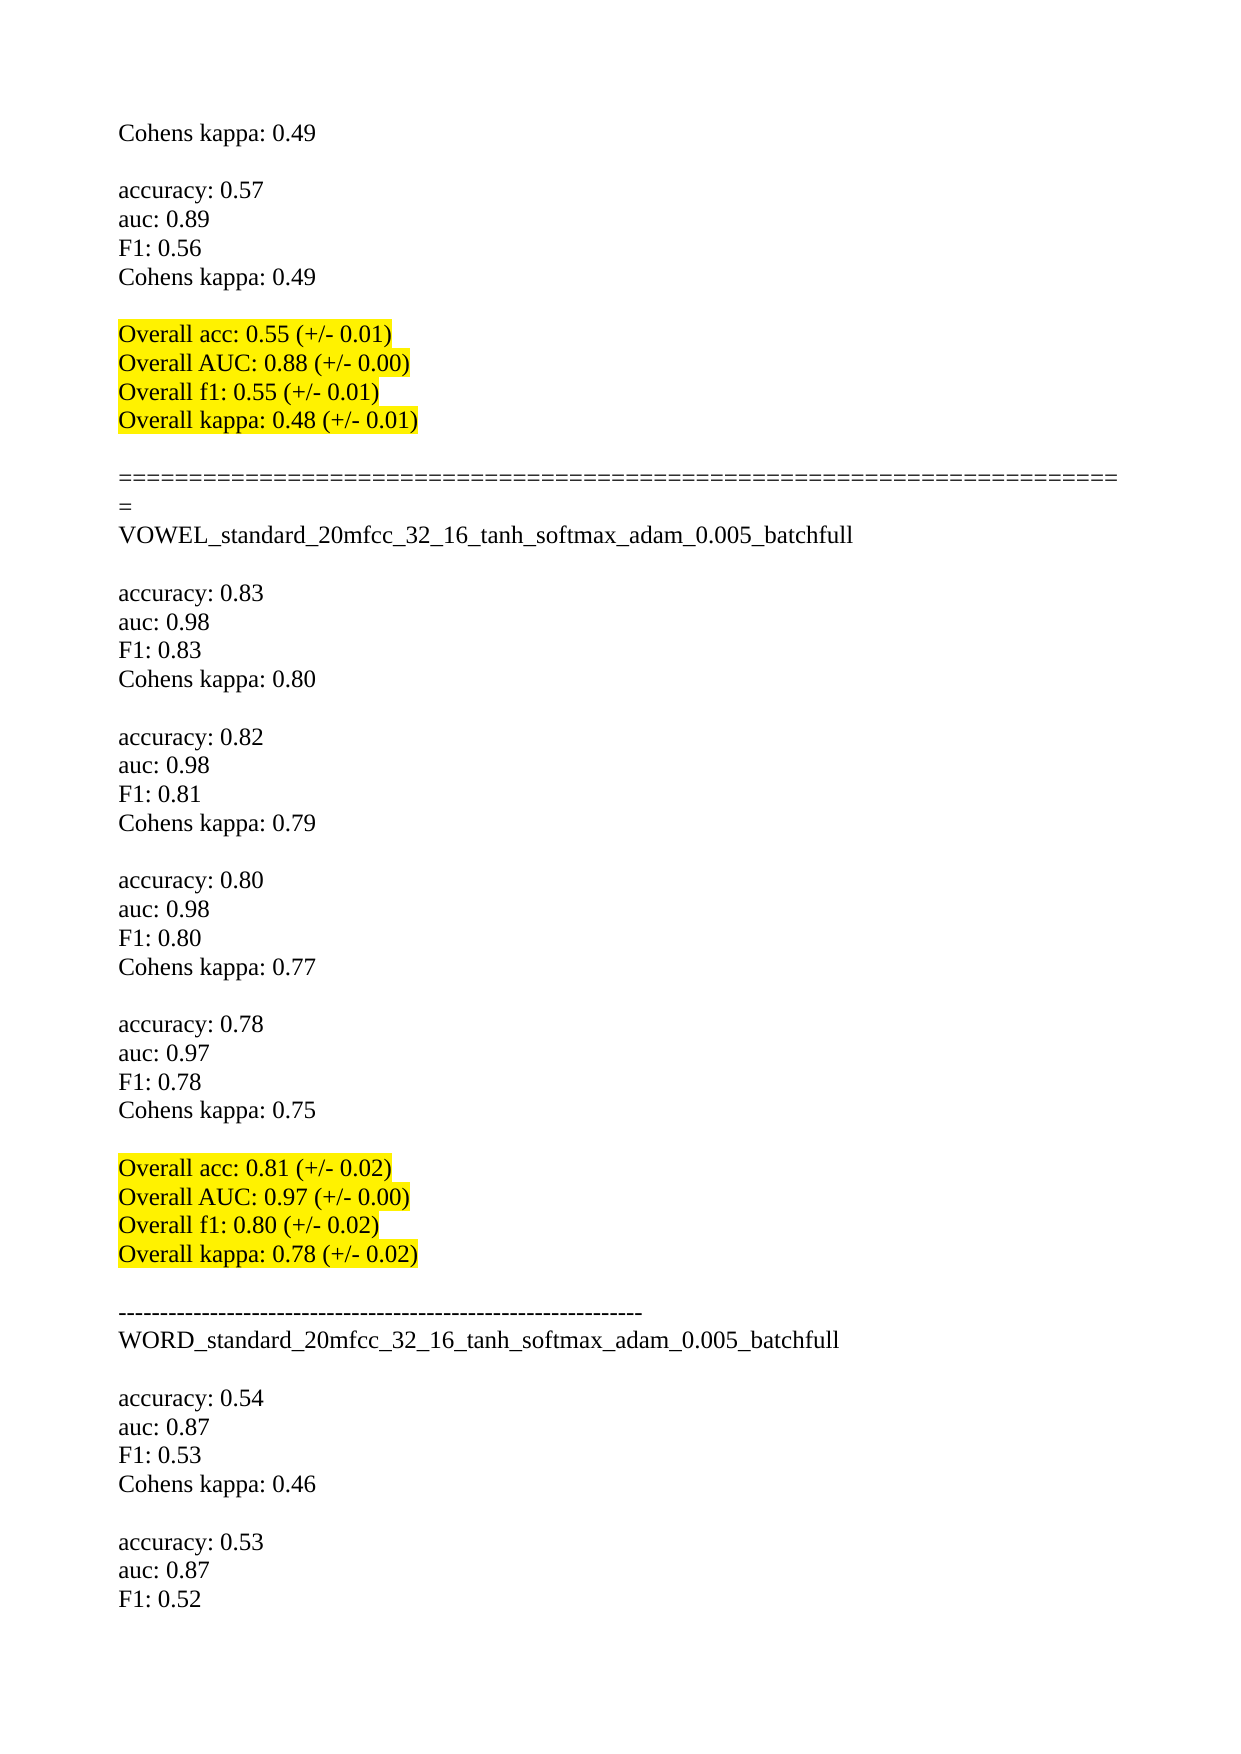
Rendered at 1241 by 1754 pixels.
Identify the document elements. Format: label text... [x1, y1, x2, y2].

text Cohens kappa: 0.75 [118, 1096, 1122, 1124]
text WORD_standard_20mfcc_32_16_tanh_softmax_adam_0.005_batchfull [118, 1326, 1122, 1354]
text Cohens kappa: 0.49 [118, 118, 1122, 147]
text Cohens kappa: 0.49 [118, 262, 1122, 291]
text accuracy: 0.78 [118, 1009, 1122, 1038]
text accuracy: 0.54 [118, 1383, 1122, 1412]
text ======================================================================== [118, 463, 1122, 521]
text Overall kappa: 0.78 (+/- 0.02) [118, 1239, 1122, 1268]
text accuracy: 0.82 [118, 722, 1122, 751]
text Overall acc: 0.81 (+/- 0.02) [118, 1153, 1122, 1182]
text auc: 0.87 [118, 1556, 1122, 1584]
text Overall acc: 0.55 (+/- 0.01) [118, 319, 1122, 348]
text Cohens kappa: 0.80 [118, 664, 1122, 693]
text Cohens kappa: 0.79 [118, 808, 1122, 837]
text Overall f1: 0.80 (+/- 0.02) [118, 1211, 1122, 1239]
text F1: 0.81 [118, 779, 1122, 808]
text accuracy: 0.57 [118, 176, 1122, 204]
text accuracy: 0.53 [118, 1527, 1122, 1556]
text F1: 0.52 [118, 1584, 1122, 1613]
text auc: 0.87 [118, 1412, 1122, 1441]
text Cohens kappa: 0.46 [118, 1469, 1122, 1498]
text Overall AUC: 0.88 (+/- 0.00) [118, 348, 1122, 377]
text auc: 0.98 [118, 751, 1122, 779]
text --------------------------------------------------------------- [118, 1297, 1122, 1326]
text Overall AUC: 0.97 (+/- 0.00) [118, 1182, 1122, 1211]
text F1: 0.83 [118, 636, 1122, 664]
text auc: 0.89 [118, 204, 1122, 233]
text Overall kappa: 0.48 (+/- 0.01) [118, 406, 1122, 434]
text Cohens kappa: 0.77 [118, 952, 1122, 981]
text F1: 0.56 [118, 233, 1122, 262]
text auc: 0.97 [118, 1038, 1122, 1067]
text F1: 0.80 [118, 923, 1122, 952]
text accuracy: 0.83 [118, 578, 1122, 607]
text F1: 0.78 [118, 1067, 1122, 1096]
text auc: 0.98 [118, 607, 1122, 636]
text VOWEL_standard_20mfcc_32_16_tanh_softmax_adam_0.005_batchfull [118, 521, 1122, 549]
text F1: 0.53 [118, 1441, 1122, 1469]
text Overall f1: 0.55 (+/- 0.01) [118, 377, 1122, 406]
text accuracy: 0.80 [118, 866, 1122, 894]
text auc: 0.98 [118, 894, 1122, 923]
